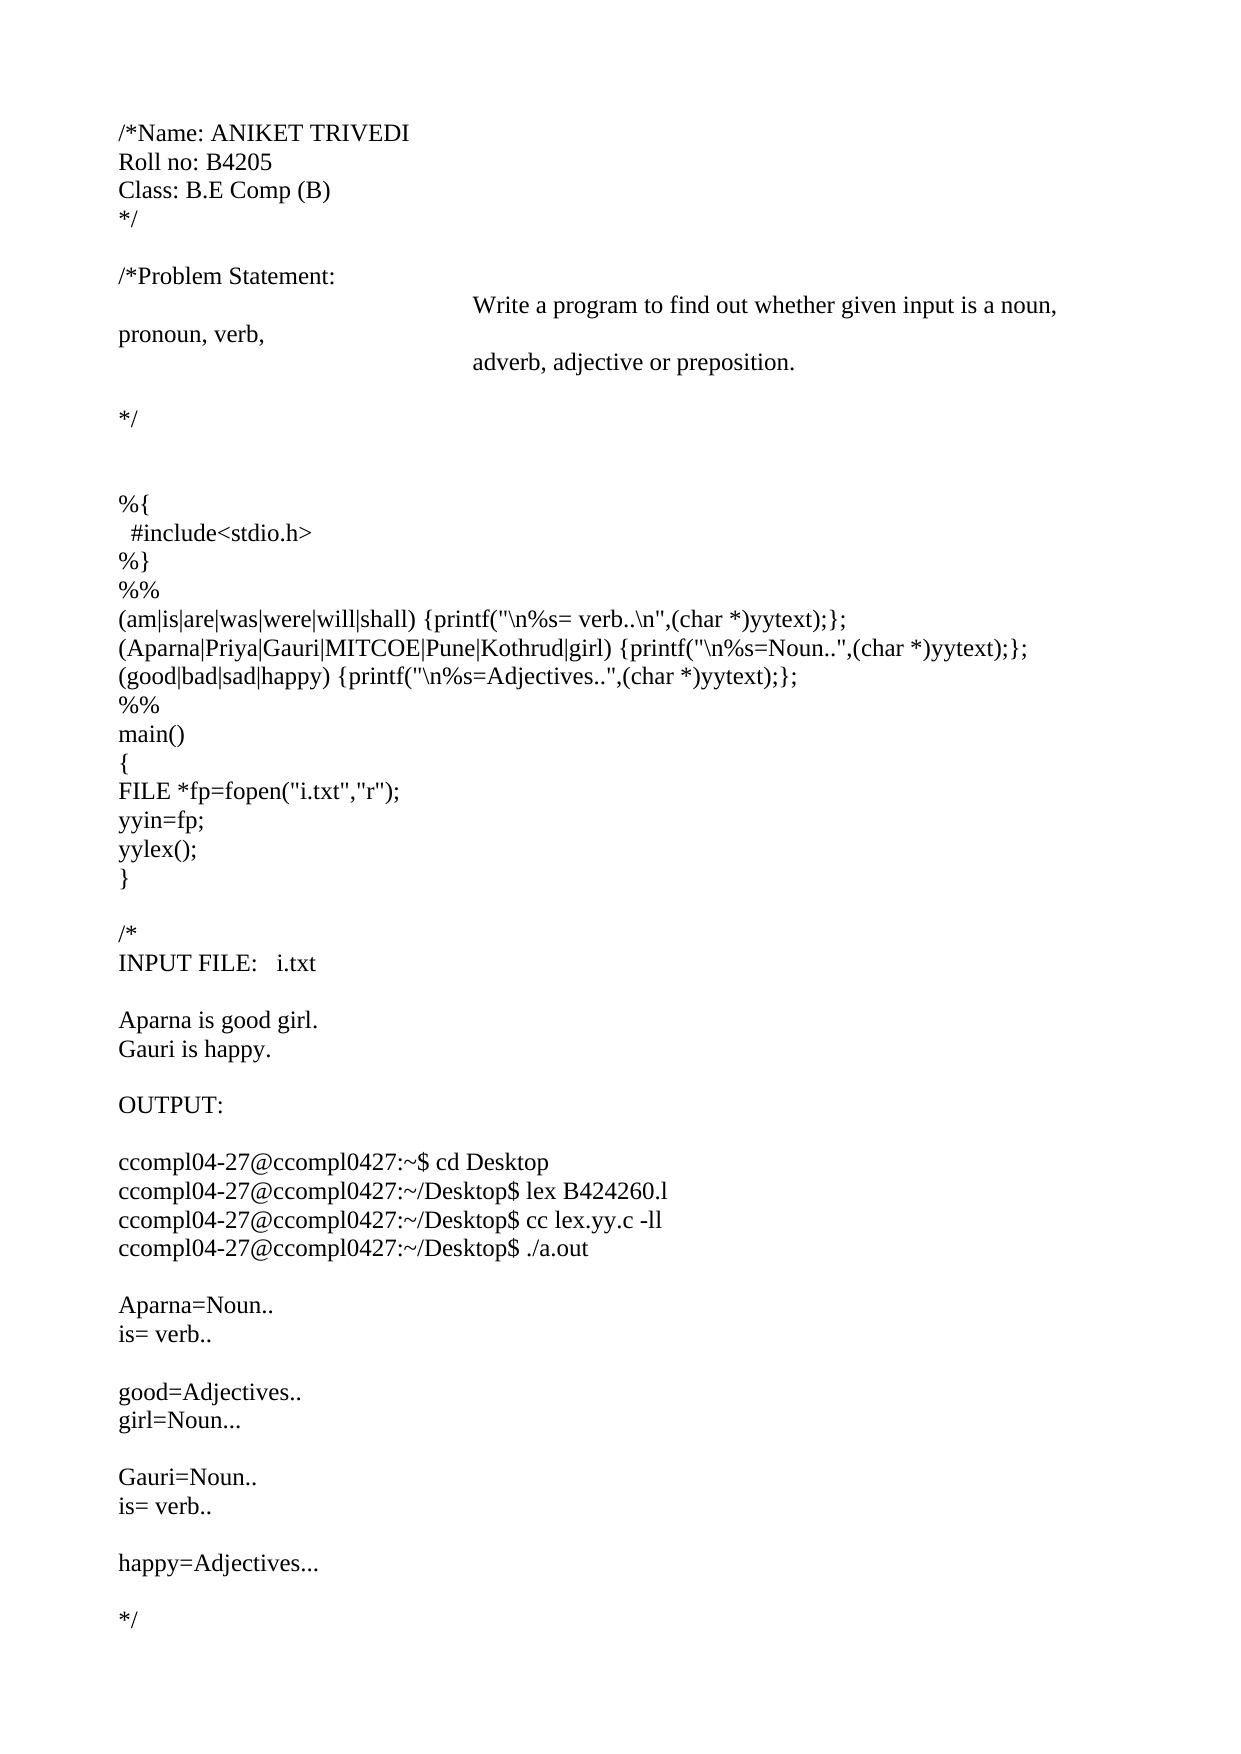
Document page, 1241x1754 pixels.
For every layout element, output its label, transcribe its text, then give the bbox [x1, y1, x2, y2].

text girl=Noun... [118, 1405, 1122, 1434]
text (am|is|are|was|were|will|shall) {printf("\n%s= verb..\n",(char *)yytext);}; [118, 604, 1122, 633]
text #include<stdio.h> [118, 518, 1122, 546]
text /*Problem Statement: [118, 261, 1122, 290]
text %{ [118, 489, 1122, 518]
text Write a program to find out whether given input is a noun, pronoun, verb, [118, 290, 1122, 347]
text ccompl04-27@ccompl0427:~$ cd Desktop [118, 1147, 1122, 1176]
text %} [118, 546, 1122, 575]
text yyin=fp; [118, 805, 1122, 834]
text happy=Adjectives... [118, 1548, 1122, 1577]
text main() [118, 719, 1122, 748]
text Aparna is good girl. [118, 1005, 1122, 1034]
text Roll no: B4205 [118, 147, 1122, 176]
text yylex(); [118, 834, 1122, 863]
text (Aparna|Priya|Gauri|MITCOE|Pune|Kothrud|girl) {printf("\n%s=Noun..",(char *)yytext);}; [118, 633, 1122, 661]
text { [118, 748, 1122, 776]
text OUTPUT: [118, 1091, 1122, 1119]
text good=Adjectives.. [118, 1377, 1122, 1405]
text FILE *fp=fopen("i.txt","r"); [118, 776, 1122, 805]
text (good|bad|sad|happy) {printf("\n%s=Adjectives..",(char *)yytext);}; [118, 661, 1122, 690]
text ccompl04-27@ccompl0427:~/Desktop$ cc lex.yy.c -ll [118, 1205, 1122, 1233]
text adverb, adjective or preposition. [118, 347, 1122, 376]
text is= verb.. [118, 1319, 1122, 1348]
text } [118, 863, 1122, 891]
text */ [118, 1605, 1122, 1634]
text /* [118, 919, 1122, 948]
text */ [118, 204, 1122, 233]
text is= verb.. [118, 1491, 1122, 1519]
text */ [118, 404, 1122, 433]
text Gauri=Noun.. [118, 1462, 1122, 1491]
text ccompl04-27@ccompl0427:~/Desktop$ ./a.out [118, 1233, 1122, 1262]
text %% [118, 690, 1122, 719]
text Gauri is happy. [118, 1034, 1122, 1062]
text Class: B.E Comp (B) [118, 176, 1122, 204]
text %% [118, 575, 1122, 604]
text INPUT FILE: i.txt [118, 948, 1122, 977]
text Aparna=Noun.. [118, 1290, 1122, 1319]
text /*Name: ANIKET TRIVEDI [118, 118, 1122, 147]
text ccompl04-27@ccompl0427:~/Desktop$ lex B424260.l [118, 1176, 1122, 1205]
